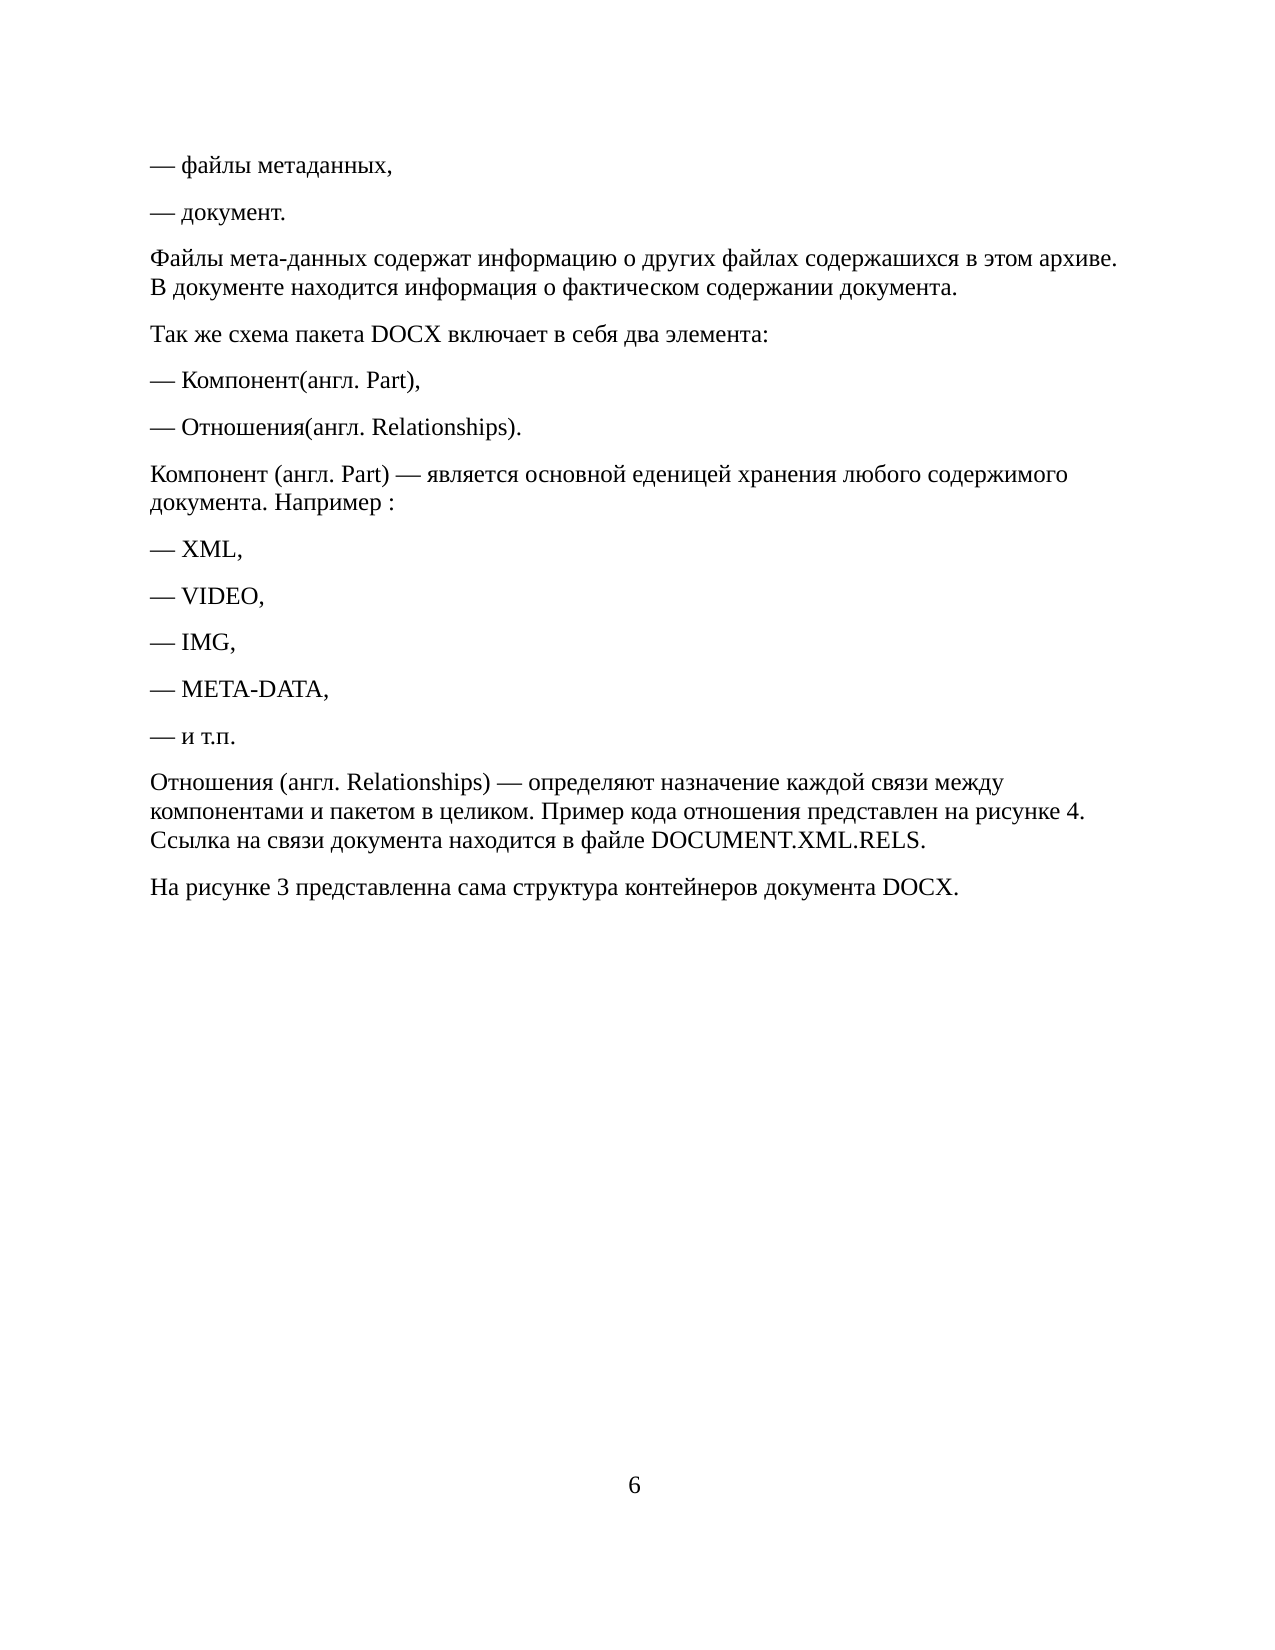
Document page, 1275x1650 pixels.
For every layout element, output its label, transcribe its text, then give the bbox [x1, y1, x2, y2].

text На рисунке 3 представленна сама структура контейнеров документа DOCX. [150, 872, 1125, 900]
text Файлы мета-данных содержат информацию о других файлах содержашихся в этом архиве. В документе находится информация о фактическом содержании документа. [150, 243, 1125, 301]
text — документ. [150, 197, 1125, 225]
text — META-DATA, [150, 674, 1125, 703]
text Так же схема пакета DOCX включает в себя два элемента: [150, 319, 1125, 347]
text — IMG, [150, 627, 1125, 656]
text — Компонент(англ. Part), [150, 365, 1125, 394]
text Компонент (англ. Part) — является основной еденицей хранения любого содержимого документа. Например : [150, 459, 1125, 516]
text — XML, [150, 534, 1125, 563]
text — и т.п. [150, 721, 1125, 749]
text — файлы метаданных, [150, 150, 1125, 179]
text — Отношения(англ. Relationships). [150, 412, 1125, 441]
text — VIDEO, [150, 581, 1125, 609]
text Отношения (англ. Relationships) — определяют назначение каждой связи между компонентами и пакетом в целиком. Пример кода отношения представлен на рисунке 4. Ссылка на связи документа находится в файле DOCUMENT.XML.RELS. [150, 767, 1125, 854]
